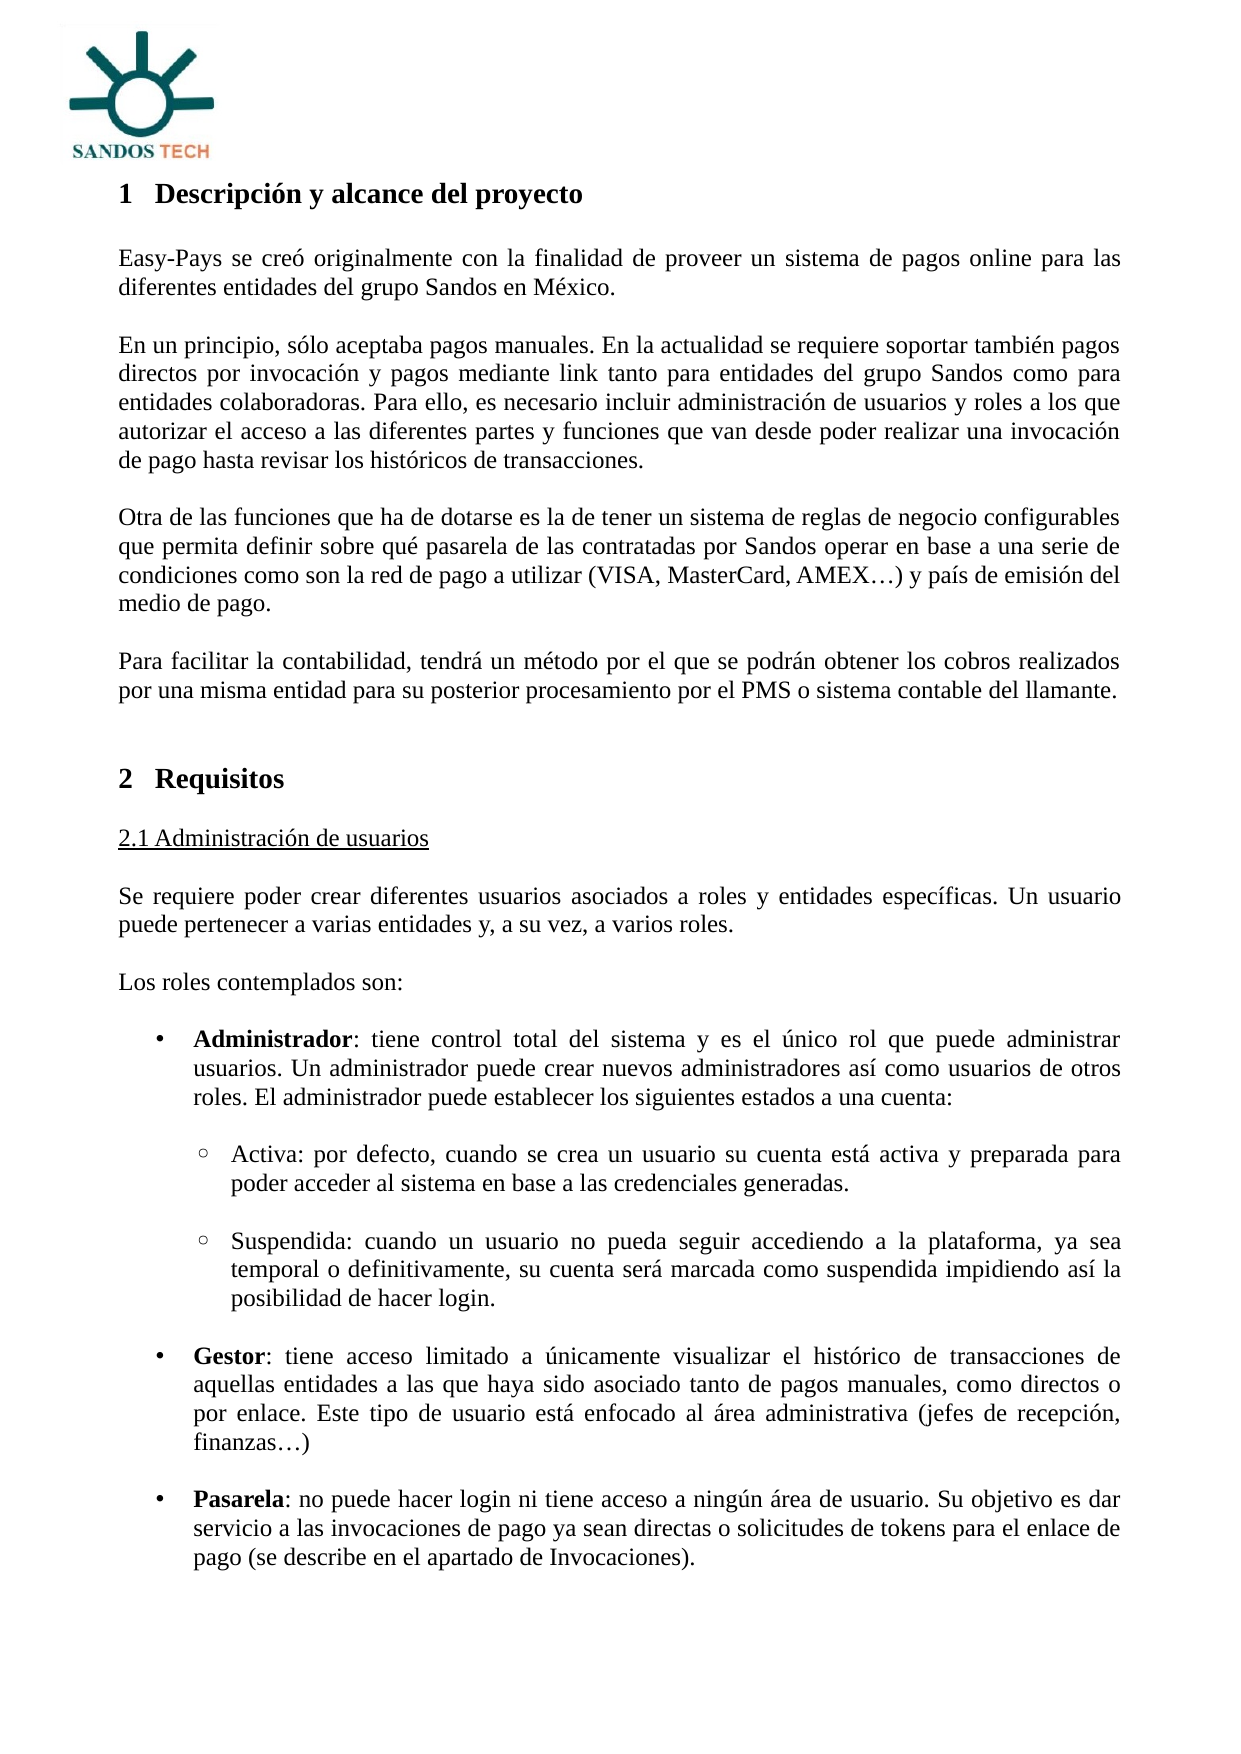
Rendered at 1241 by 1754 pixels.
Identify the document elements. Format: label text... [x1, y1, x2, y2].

text Easy-Pays se creó originalmente con la finalidad de proveer un sistema de pagos online para las diferentes entidades del grupo Sandos en México. [118, 243, 1122, 301]
text 2.1 Administración de usuarios [118, 823, 1122, 852]
list Suspendida: cuando un usuario no pueda seguir accediendo a la plataforma, ya sea temporal o definitivamente, su cuenta será marcada como suspendida impidiendo así la posibilidad de hacer login. [193, 1226, 1122, 1312]
text En un principio, sólo aceptaba pagos manuales. En la actualidad se requiere soportar también pagos directos por invocación y pagos mediante link tanto para entidades del grupo Sandos como para entidades colaboradoras. Para ello, es necesario incluir administración de usuarios y roles a los que autorizar el acceso a las diferentes partes y funciones que van desde poder realizar una invocación de pago hasta revisar los históricos de transacciones. [118, 330, 1122, 473]
text Se requiere poder crear diferentes usuarios asociados a roles y entidades específicas. Un usuario puede pertenecer a varias entidades y, a su vez, a varios roles. [118, 881, 1122, 938]
list Administrador: tiene control total del sistema y es el único rol que puede administrar usuarios. Un administrador puede crear nuevos administradores así como usuarios de otros roles. El administrador puede establecer los siguientes estados a una cuenta: [156, 1024, 1122, 1111]
text Para facilitar la contabilidad, tendrá un método por el que se podrán obtener los cobros realizados por una misma entidad para su posterior procesamiento por el PMS o sistema contable del llamante. [118, 646, 1122, 703]
picture [50, 21, 228, 176]
text Los roles contemplados son: [118, 967, 1122, 996]
text 1 Descripción y alcance del proyecto [118, 176, 1122, 210]
list Pasarela: no puede hacer login ni tiene acceso a ningún área de usuario. Su objetivo es dar servicio a las invocaciones de pago ya sean directas o solicitudes de tokens para el enlace de pago (se describe en el apartado de Invocaciones). [156, 1484, 1122, 1571]
list Gestor: tiene acceso limitado a únicamente visualizar el histórico de transacciones de aquellas entidades a las que haya sido asociado tanto de pagos manuales, como directos o por enlace. Este tipo de usuario está enfocado al área administrativa (jefes de recepción, finanzas…) [156, 1341, 1122, 1456]
text 2 Requisitos [118, 761, 1122, 794]
list Activa: por defecto, cuando se crea un usuario su cuenta está activa y preparada para poder acceder al sistema en base a las credenciales generadas. [193, 1139, 1122, 1197]
text Otra de las funciones que ha de dotarse es la de tener un sistema de reglas de negocio configurables que permita definir sobre qué pasarela de las contratadas por Sandos operar en base a una serie de condiciones como son la red de pago a utilizar (VISA, MasterCard, AMEX…) y país de emisión del medio de pago. [118, 502, 1122, 617]
